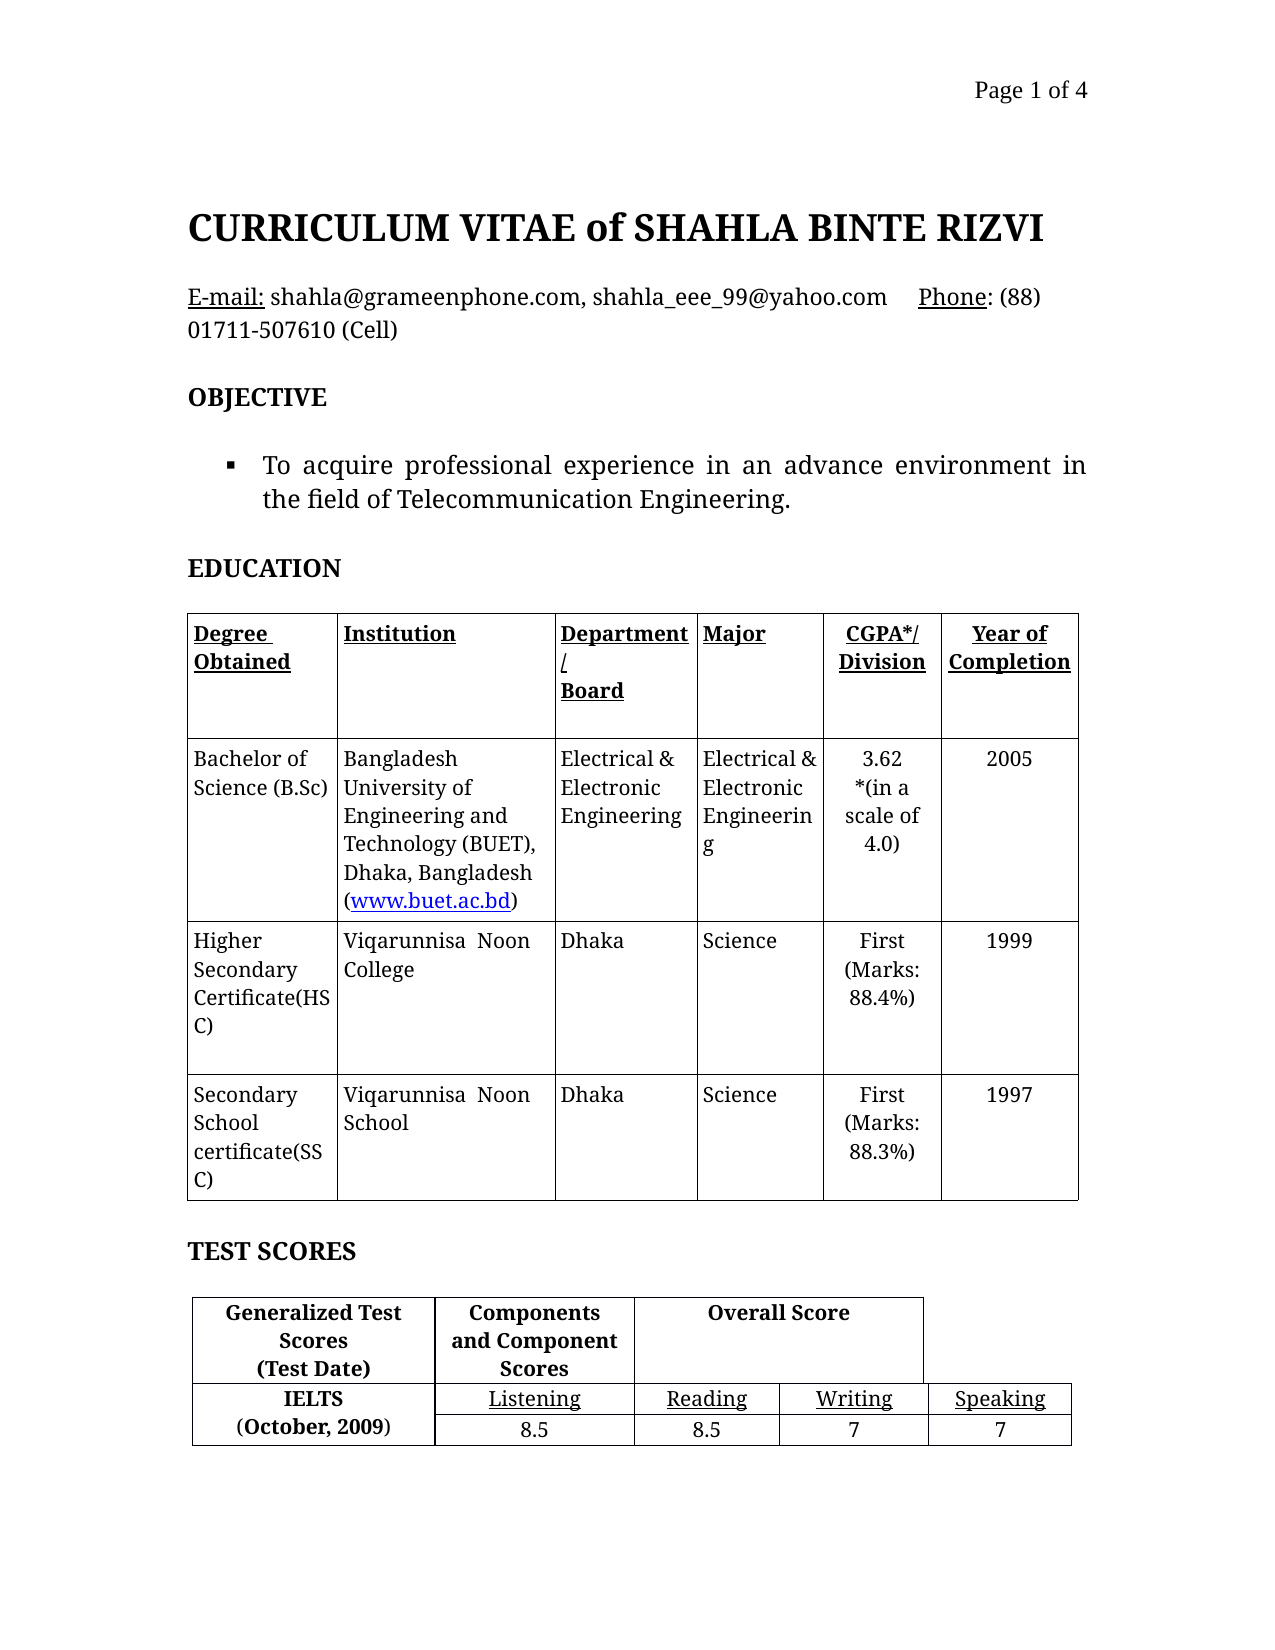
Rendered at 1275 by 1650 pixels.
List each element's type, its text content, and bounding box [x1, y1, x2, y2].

table_header Institution [338, 614, 555, 738]
table_cell Listening [436, 1384, 634, 1414]
table_cell Viqarunnisa Noon College [338, 922, 555, 1074]
table_cell 1997 [942, 1075, 1078, 1199]
table_cell 3.62 *(in a scale of 4.0) [824, 739, 941, 921]
table_cell 7 [780, 1415, 928, 1444]
text E-mail: shahla@grameenphone.com, shahla_eee_99@yahoo.com Phone: (88) 01711-507610 (Cell) [187, 281, 1087, 346]
table_cell 2005 [942, 739, 1078, 921]
table_cell Writing [780, 1384, 928, 1414]
text OBJECTIVE [187, 380, 1087, 414]
table_cell Secondary School certificate(SSC) [188, 1075, 337, 1199]
table_cell 8.5 [635, 1415, 779, 1444]
table_cell Reading [635, 1384, 779, 1414]
table_header Overall Score [635, 1298, 923, 1383]
table_cell Dhaka [556, 1075, 697, 1199]
table_cell Science [698, 1075, 823, 1199]
list To acquire professional experience in an advance environment in the field of Telecommunication Engineering. [225, 448, 1087, 516]
table_cell Bachelor of Science (B.Sc) [188, 739, 337, 921]
table_cell 8.5 [436, 1415, 634, 1444]
table_cell Speaking [929, 1384, 1071, 1414]
table_cell Bangladesh University of Engineering and Technology (BUET), Dhaka, Bangladesh (www.buet.ac.bd) [338, 739, 555, 921]
table_header Major [698, 614, 823, 738]
table_cell Electrical & Electronic Engineering [556, 739, 697, 921]
table_cell First (Marks: 88.4%) [824, 922, 941, 1074]
text EDUCATION [187, 550, 1087, 584]
text CURRICULUM VITAE of SHAHLA BINTE RIZVI [187, 201, 1087, 252]
table_cell Viqarunnisa Noon School [338, 1075, 555, 1199]
table_header Components and Component Scores [436, 1298, 634, 1383]
table_cell 7 [929, 1415, 1071, 1444]
table_cell Higher Secondary Certificate(HSC) [188, 922, 337, 1074]
table_cell Science [698, 922, 823, 1074]
text TEST SCORES [187, 1234, 1087, 1268]
table_cell 1999 [942, 922, 1078, 1074]
table_cell Electrical & Electronic Engineering [698, 739, 823, 921]
table_header Degree Obtained [188, 614, 337, 738]
table_header Year of Completion [942, 614, 1078, 738]
table_cell Dhaka [556, 922, 697, 1074]
table_header Department/ Board [556, 614, 697, 738]
table_header Generalized Test Scores (Test Date) [193, 1298, 434, 1383]
table_cell IELTS (October, 2009) [193, 1384, 434, 1444]
table_cell First (Marks: 88.3%) [824, 1075, 941, 1199]
table_header CGPA*/ Division [824, 614, 941, 738]
